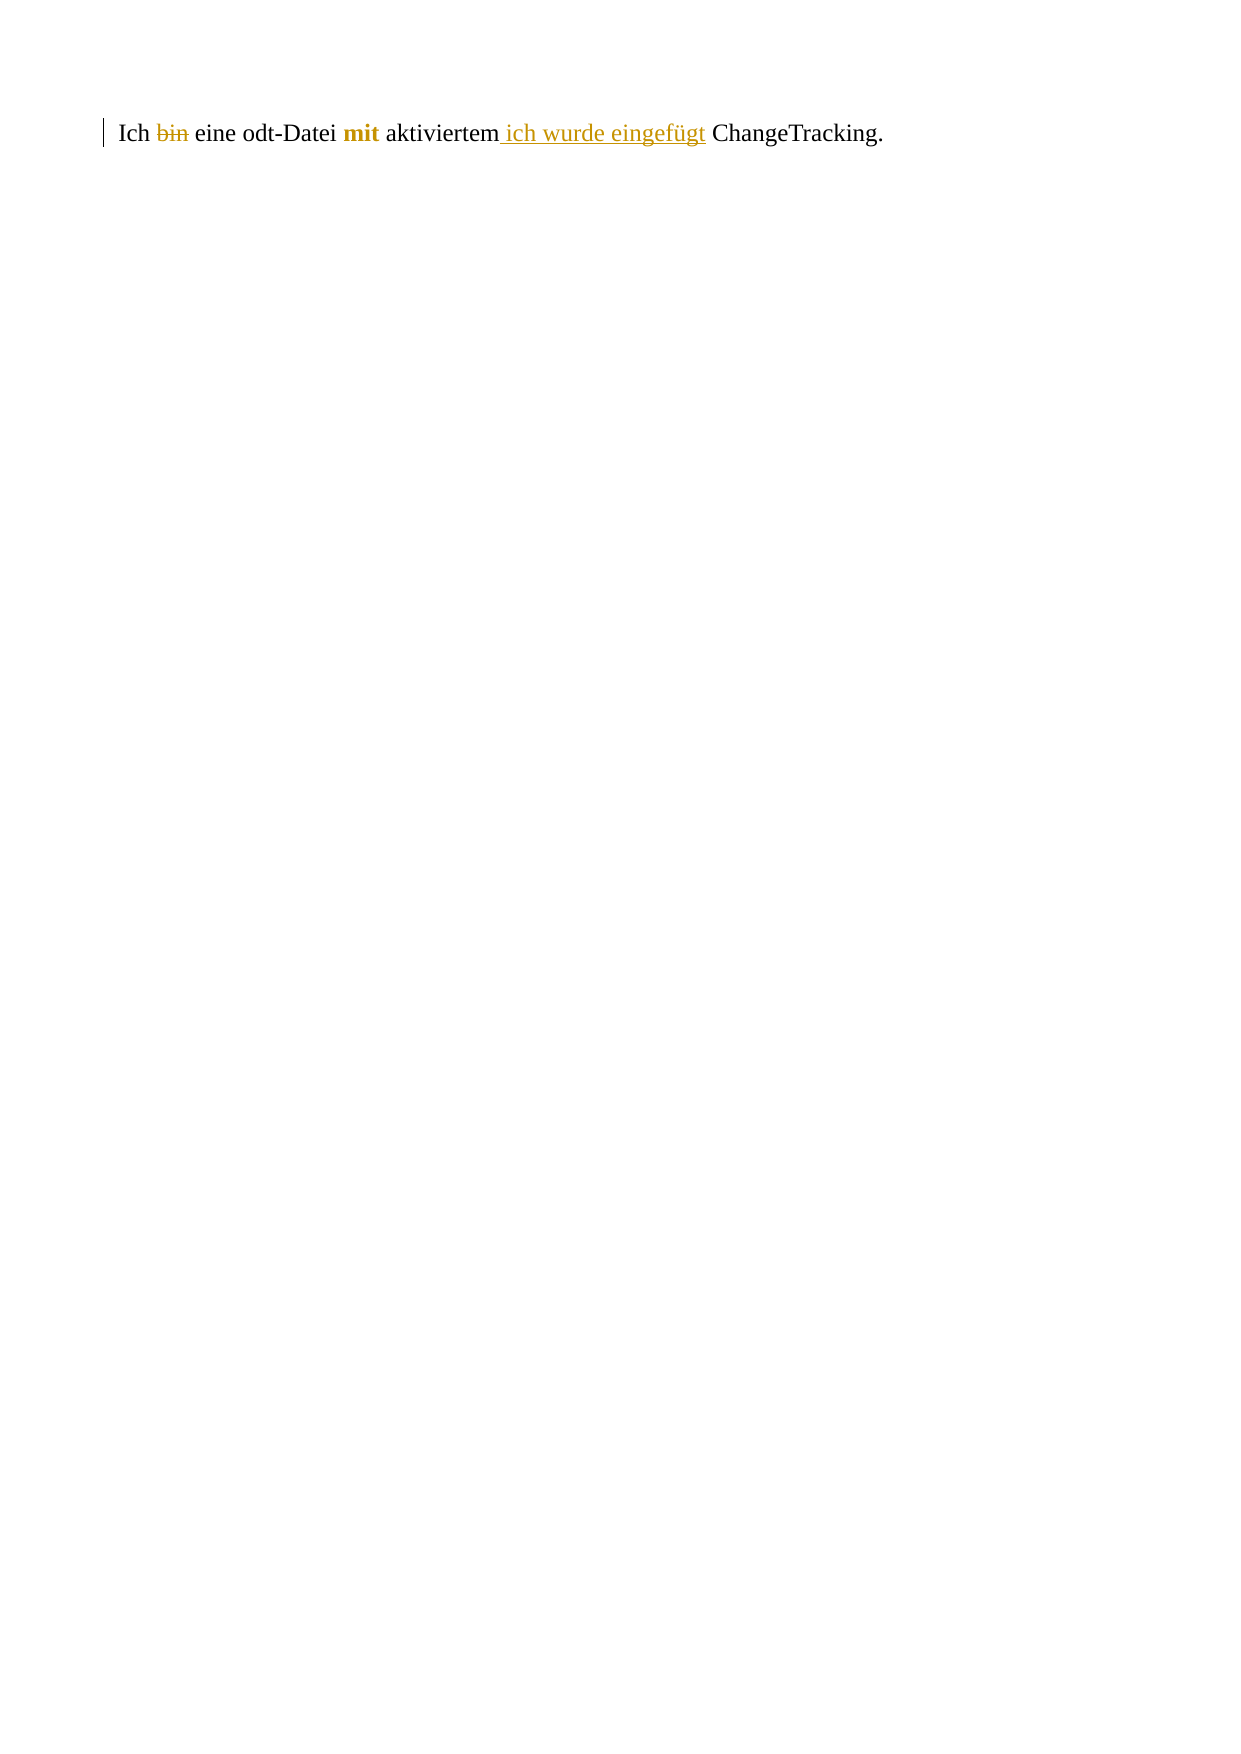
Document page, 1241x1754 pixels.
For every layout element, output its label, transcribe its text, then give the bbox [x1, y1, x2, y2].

text Ich eine odt-Datei mit aktiviertem ich wurde eingefügt ChangeTracking. [118, 118, 1122, 147]
